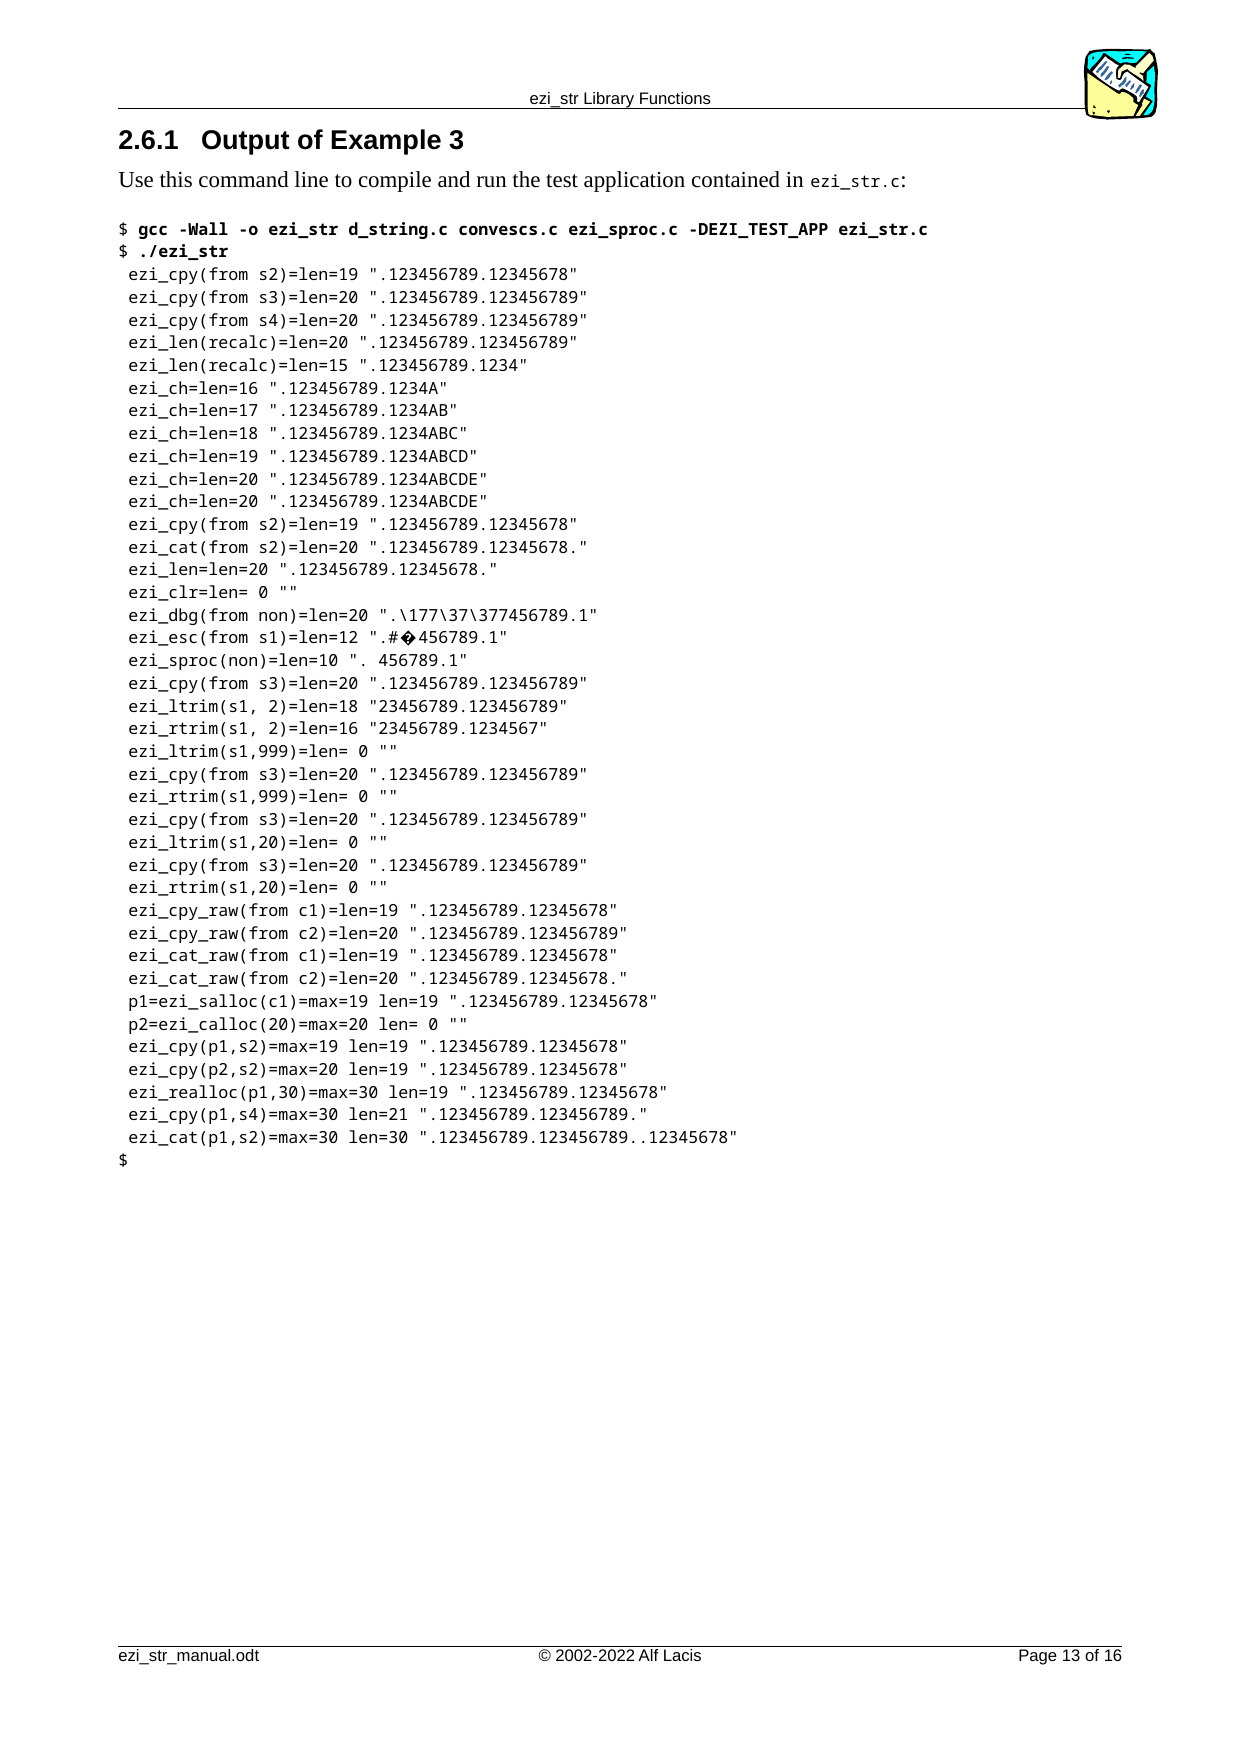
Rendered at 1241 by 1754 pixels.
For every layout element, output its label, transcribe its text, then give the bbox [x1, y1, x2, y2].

text Use this command line to compile and run the test application contained in ezi_str.c: [118, 168, 1122, 217]
text $ gcc -Wall -o ezi_str d_string.c convescs.c ezi_sproc.c -DEZI_TEST_APP ezi_str.c $ ./ezi_str ezi_cpy(from s2)=len=19 ".123456789.12345678" ezi_cpy(from s3)=len=20 ".123456789.123456789" ezi_cpy(from s4)=len=20 ".123456789.123456789" ezi_len(recalc)=len=20 ".123456789.123456789" ezi_len(recalc)=len=15 ".123456789.1234" ezi_ch=len=16 ".123456789.1234A" ezi_ch=len=17 ".123456789.1234AB" ezi_ch=len=18 ".123456789.1234ABC" ezi_ch=len=19 ".123456789.1234ABCD" ezi_ch=len=20 ".123456789.1234ABCDE" ezi_ch=len=20 ".123456789.1234ABCDE" ezi_cpy(from s2)=len=19 ".123456789.12345678" ezi_cat(from s2)=len=20 ".123456789.12345678." ezi_len=len=20 ".123456789.12345678." ezi_clr=len= 0 "" ezi_dbg(from non)=len=20 ".\177\37\377456789.1" ezi_esc(from s1)=len=12 ".#�456789.1" ezi_sproc(non)=len=10 ". 456789.1" ezi_cpy(from s3)=len=20 ".123456789.123456789" ezi_ltrim(s1, 2)=len=18 "23456789.123456789" ezi_rtrim(s1, 2)=len=16 "23456789.1234567" ezi_ltrim(s1,999)=len= 0 "" ezi_cpy(from s3)=len=20 ".123456789.123456789" ezi_rtrim(s1,999)=len= 0 "" ezi_cpy(from s3)=len=20 ".123456789.123456789" ezi_ltrim(s1,20)=len= 0 "" ezi_cpy(from s3)=len=20 ".123456789.123456789" ezi_rtrim(s1,20)=len= 0 "" ezi_cpy_raw(from c1)=len=19 ".123456789.12345678" ezi_cpy_raw(from c2)=len=20 ".123456789.123456789" ezi_cat_raw(from c1)=len=19 ".123456789.12345678" ezi_cat_raw(from c2)=len=20 ".123456789.12345678." p1=ezi_salloc(c1)=max=19 len=19 ".123456789.12345678" p2=ezi_calloc(20)=max=20 len= 0 "" ezi_cpy(p1,s2)=max=19 len=19 ".123456789.12345678" ezi_cpy(p2,s2)=max=20 len=19 ".123456789.12345678" ezi_realloc(p1,30)=max=30 len=19 ".123456789.12345678" ezi_cpy(p1,s4)=max=30 len=21 ".123456789.123456789." ezi_cat(p1,s2)=max=30 len=30 ".123456789.123456789..12345678" $ [118, 217, 1122, 1171]
subtitle Output of Example 3 [118, 124, 1122, 155]
